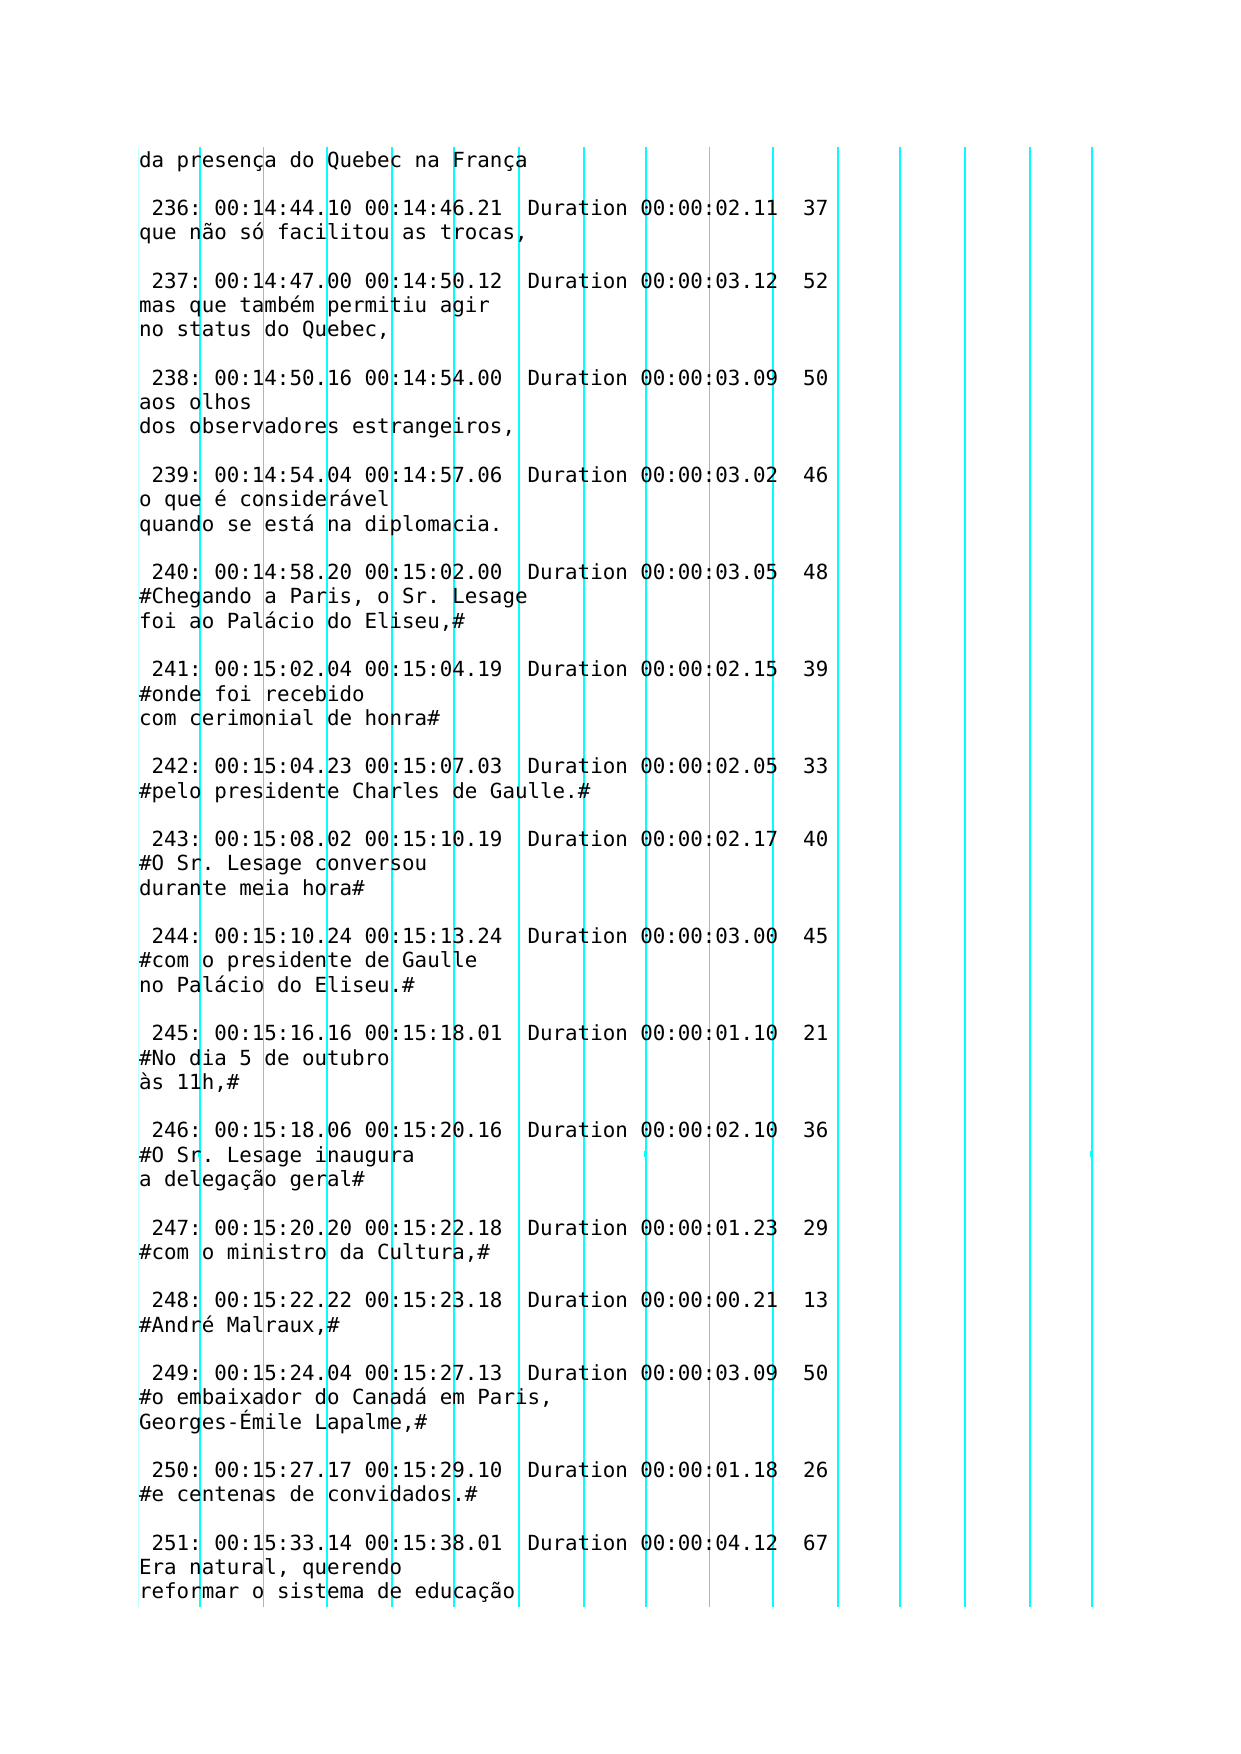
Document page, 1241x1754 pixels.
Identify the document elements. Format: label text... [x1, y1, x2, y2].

text 243: 00:15:08.02 00:15:10.19 Duration 00:00:02.17 40 [139, 827, 1101, 851]
text #pelo presidente Charles de Gaulle.# [139, 779, 1101, 803]
text dos observadores estrangeiros, [139, 414, 1101, 439]
text 245: 00:15:16.16 00:15:18.01 Duration 00:00:01.10 21 [139, 1021, 1101, 1046]
text #O Sr. Lesage conversou [139, 851, 1101, 876]
text #No dia 5 de outubro [139, 1046, 1101, 1070]
text aos olhos [139, 390, 1101, 414]
text 237: 00:14:47.00 00:14:50.12 Duration 00:00:03.12 52 [139, 269, 1101, 293]
text 239: 00:14:54.04 00:14:57.06 Duration 00:00:03.02 46 [139, 463, 1101, 487]
text 238: 00:14:50.16 00:14:54.00 Duration 00:00:03.09 50 [139, 366, 1101, 390]
text que não só facilitou as trocas, [139, 220, 1101, 245]
text 241: 00:15:02.04 00:15:04.19 Duration 00:00:02.15 39 [139, 657, 1101, 682]
text 236: 00:14:44.10 00:14:46.21 Duration 00:00:02.11 37 [139, 196, 1101, 220]
text 244: 00:15:10.24 00:15:13.24 Duration 00:00:03.00 45 [139, 924, 1101, 948]
text Georges-Émile Lapalme,# [139, 1410, 1101, 1434]
text #com o ministro da Cultura,# [139, 1240, 1101, 1264]
text reformar o sistema de educação [139, 1579, 1101, 1604]
text às 11h,# [139, 1070, 1101, 1094]
text #André Malraux,# [139, 1313, 1101, 1337]
text o que é considerável [139, 487, 1101, 512]
text com cerimonial de honra# [139, 706, 1101, 730]
text 249: 00:15:24.04 00:15:27.13 Duration 00:00:03.09 50 [139, 1361, 1101, 1385]
text no Palácio do Eliseu.# [139, 973, 1101, 997]
text quando se está na diplomacia. [139, 512, 1101, 536]
text 242: 00:15:04.23 00:15:07.03 Duration 00:00:02.05 33 [139, 754, 1101, 779]
text da presença do Quebec na França [139, 148, 1101, 172]
text foi ao Palácio do Eliseu,# [139, 609, 1101, 633]
text durante meia hora# [139, 876, 1101, 900]
text no status do Quebec, [139, 317, 1101, 342]
text a delegação geral# [139, 1167, 1101, 1191]
text #e centenas de convidados.# [139, 1482, 1101, 1507]
text #com o presidente de Gaulle [139, 948, 1101, 973]
text mas que também permitiu agir [139, 293, 1101, 317]
text #Chegando a Paris, o Sr. Lesage [139, 584, 1101, 609]
text #O Sr. Lesage inaugura [139, 1143, 1101, 1167]
text #o embaixador do Canadá em Paris, [139, 1385, 1101, 1410]
text 250: 00:15:27.17 00:15:29.10 Duration 00:00:01.18 26 [139, 1458, 1101, 1482]
picture [138, 147, 1102, 1607]
text 247: 00:15:20.20 00:15:22.18 Duration 00:00:01.23 29 [139, 1216, 1101, 1240]
text 251: 00:15:33.14 00:15:38.01 Duration 00:00:04.12 67 [139, 1531, 1101, 1555]
text #onde foi recebido [139, 682, 1101, 706]
text Era natural, querendo [139, 1555, 1101, 1579]
text 246: 00:15:18.06 00:15:20.16 Duration 00:00:02.10 36 [139, 1118, 1101, 1143]
text 240: 00:14:58.20 00:15:02.00 Duration 00:00:03.05 48 [139, 560, 1101, 584]
text 248: 00:15:22.22 00:15:23.18 Duration 00:00:00.21 13 [139, 1288, 1101, 1313]
